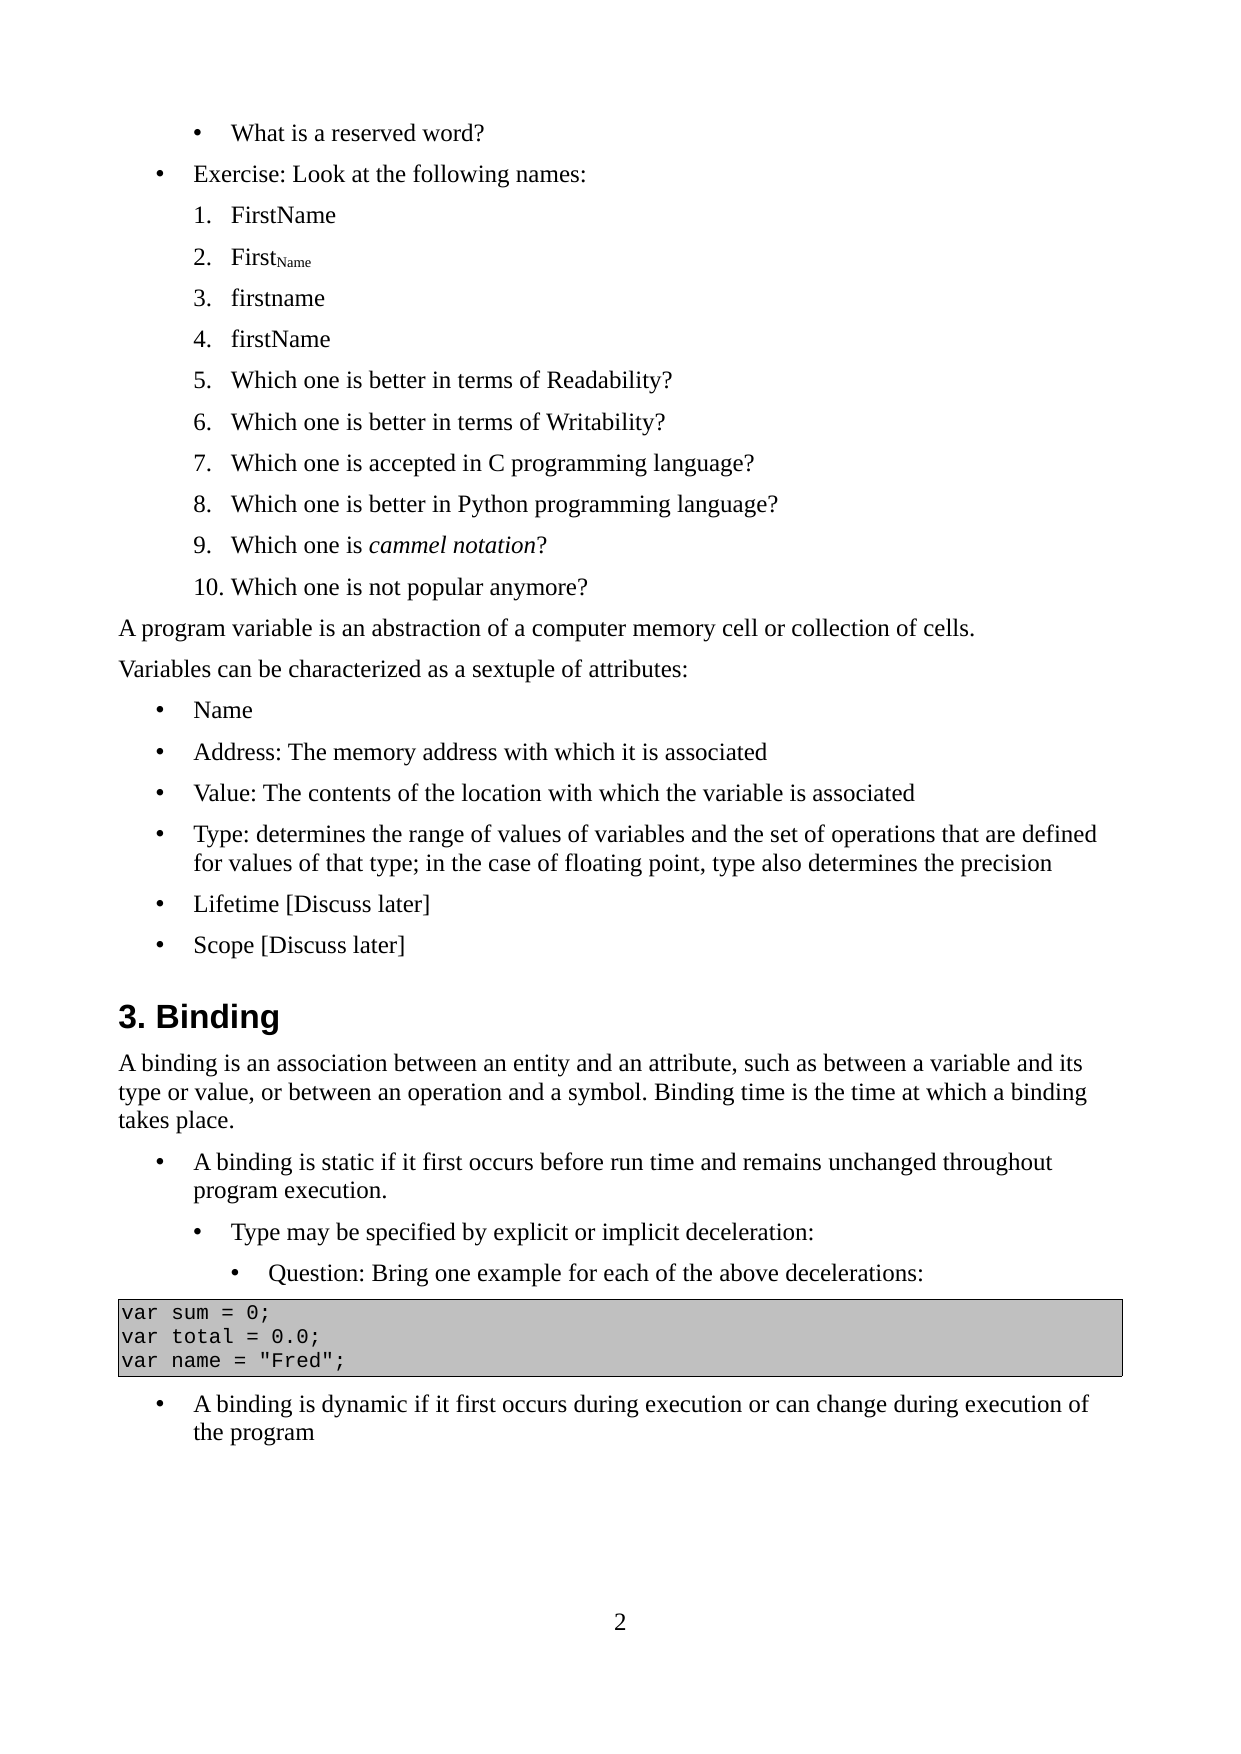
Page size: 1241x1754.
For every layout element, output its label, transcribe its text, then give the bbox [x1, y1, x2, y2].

list A binding is static if it first occurs before run time and remains unchanged throughout program execution. [156, 1147, 1122, 1204]
list Address: The memory address with which it is associated [156, 737, 1122, 766]
text Variables can be characterized as a sextuple of attributes: [118, 654, 1122, 683]
list Type may be specified by explicit or implicit deceleration: [193, 1217, 1122, 1246]
list A binding is dynamic if it first occurs during execution or can change during execution of the program [156, 1389, 1122, 1446]
list Which one is cammel notation? [193, 531, 1122, 559]
list Type: determines the range of values of variables and the set of operations that are defined for values of that type; in the case of floating point, type also determines the precision [156, 819, 1122, 877]
list Name [156, 696, 1122, 724]
list Question: Bring one example for each of the above decelerations: [231, 1258, 1122, 1287]
list firstName [193, 324, 1122, 353]
text var name = "Fred"; [119, 1347, 1122, 1376]
text var total = 0.0; [119, 1323, 1122, 1347]
list Exercise: Look at the following names: [156, 159, 1122, 188]
list firstname [193, 283, 1122, 312]
list Which one is accepted in C programming language? [193, 448, 1122, 477]
text A binding is an association between an entity and an attribute, such as between a variable and its type or value, or between an operation and a symbol. Binding time is the time at which a binding takes place. [118, 1048, 1122, 1134]
list Which one is better in terms of Readability? [193, 366, 1122, 394]
subtitle Binding [118, 997, 1122, 1036]
list Which one is better in Python programming language? [193, 489, 1122, 518]
list Value: The contents of the location with which the variable is associated [156, 778, 1122, 807]
list FirstName [193, 242, 1122, 271]
text A program variable is an abstraction of a computer memory cell or collection of cells. [118, 613, 1122, 642]
text var sum = 0; [119, 1300, 1122, 1323]
list FirstName [193, 201, 1122, 229]
list Which one is better in terms of Writability? [193, 407, 1122, 436]
list Scope [Discuss later] [156, 931, 1122, 959]
list What is a reserved word? [193, 118, 1122, 147]
list Lifetime [Discuss later] [156, 889, 1122, 918]
list Which one is not popular anymore? [193, 572, 1122, 601]
